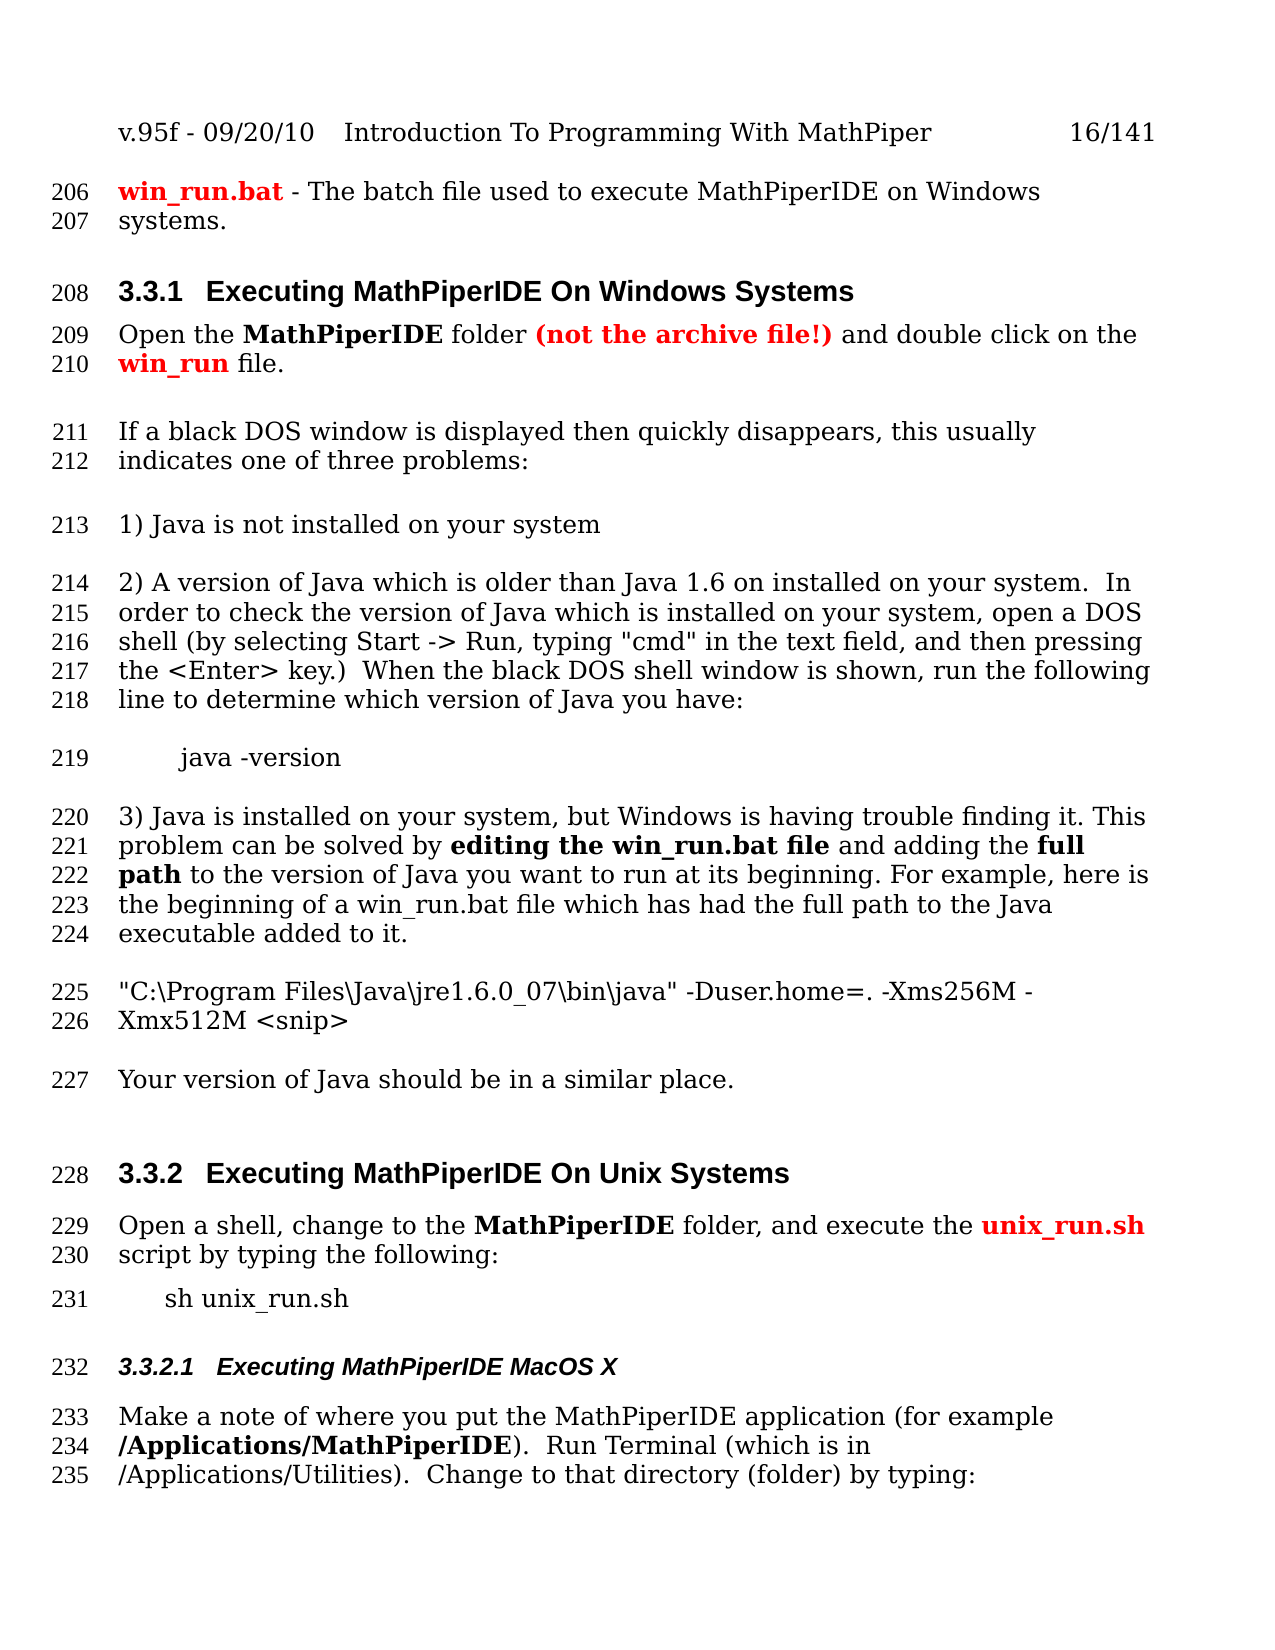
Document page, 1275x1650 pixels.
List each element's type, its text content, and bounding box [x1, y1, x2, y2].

subtitle Executing MathPiperIDE MacOS X [118, 1352, 1157, 1381]
text win_run.bat - The batch file used to execute MathPiperIDE on Windows systems. [118, 177, 1157, 235]
text sh unix_run.sh [164, 1284, 1157, 1313]
text 1) Java is not installed on your system [118, 510, 1157, 539]
text Make a note of where you put the MathPiperIDE application (for example /Applications/MathPiperIDE). Run Terminal (which is in /Applications/Utilities). Change to that directory (folder) by typing: [118, 1402, 1157, 1490]
subtitle Executing MathPiperIDE On Windows Systems [118, 274, 1157, 308]
text 3) Java is installed on your system, but Windows is having trouble finding it. This problem can be solved by editing the win_run.bat file and adding the full path to the version of Java you want to run at its beginning. For example, here is the beginning of a win_run.bat file which has had the full path to the Java executable added to it. "C:\Program Files\Java\jre1.6.0_07\bin\java" -Duser.home=. -Xms256M -Xmx512M <snip> Your version of Java should be in a similar place. [118, 802, 1157, 1094]
text Open the MathPiperIDE folder (not the archive file!) and double click on the win_run file. [118, 320, 1157, 379]
text 2) A version of Java which is older than Java 1.6 on installed on your system. In order to check the version of Java which is installed on your system, open a DOS shell (by selecting Start -> Run, typing "cmd" in the text field, and then pressing the <Enter> key.) When the black DOS shell window is shown, run the following line to determine which version of Java you have: [118, 569, 1157, 714]
text java -version [181, 744, 1157, 773]
text If a black DOS window is displayed then quickly disappears, this usually indicates one of three problems: [118, 417, 1157, 475]
text Open a shell, change to the MathPiperIDE folder, and execute the unix_run.sh script by typing the following: [118, 1211, 1157, 1269]
subtitle Executing MathPiperIDE On Unix Systems [118, 1156, 1157, 1190]
